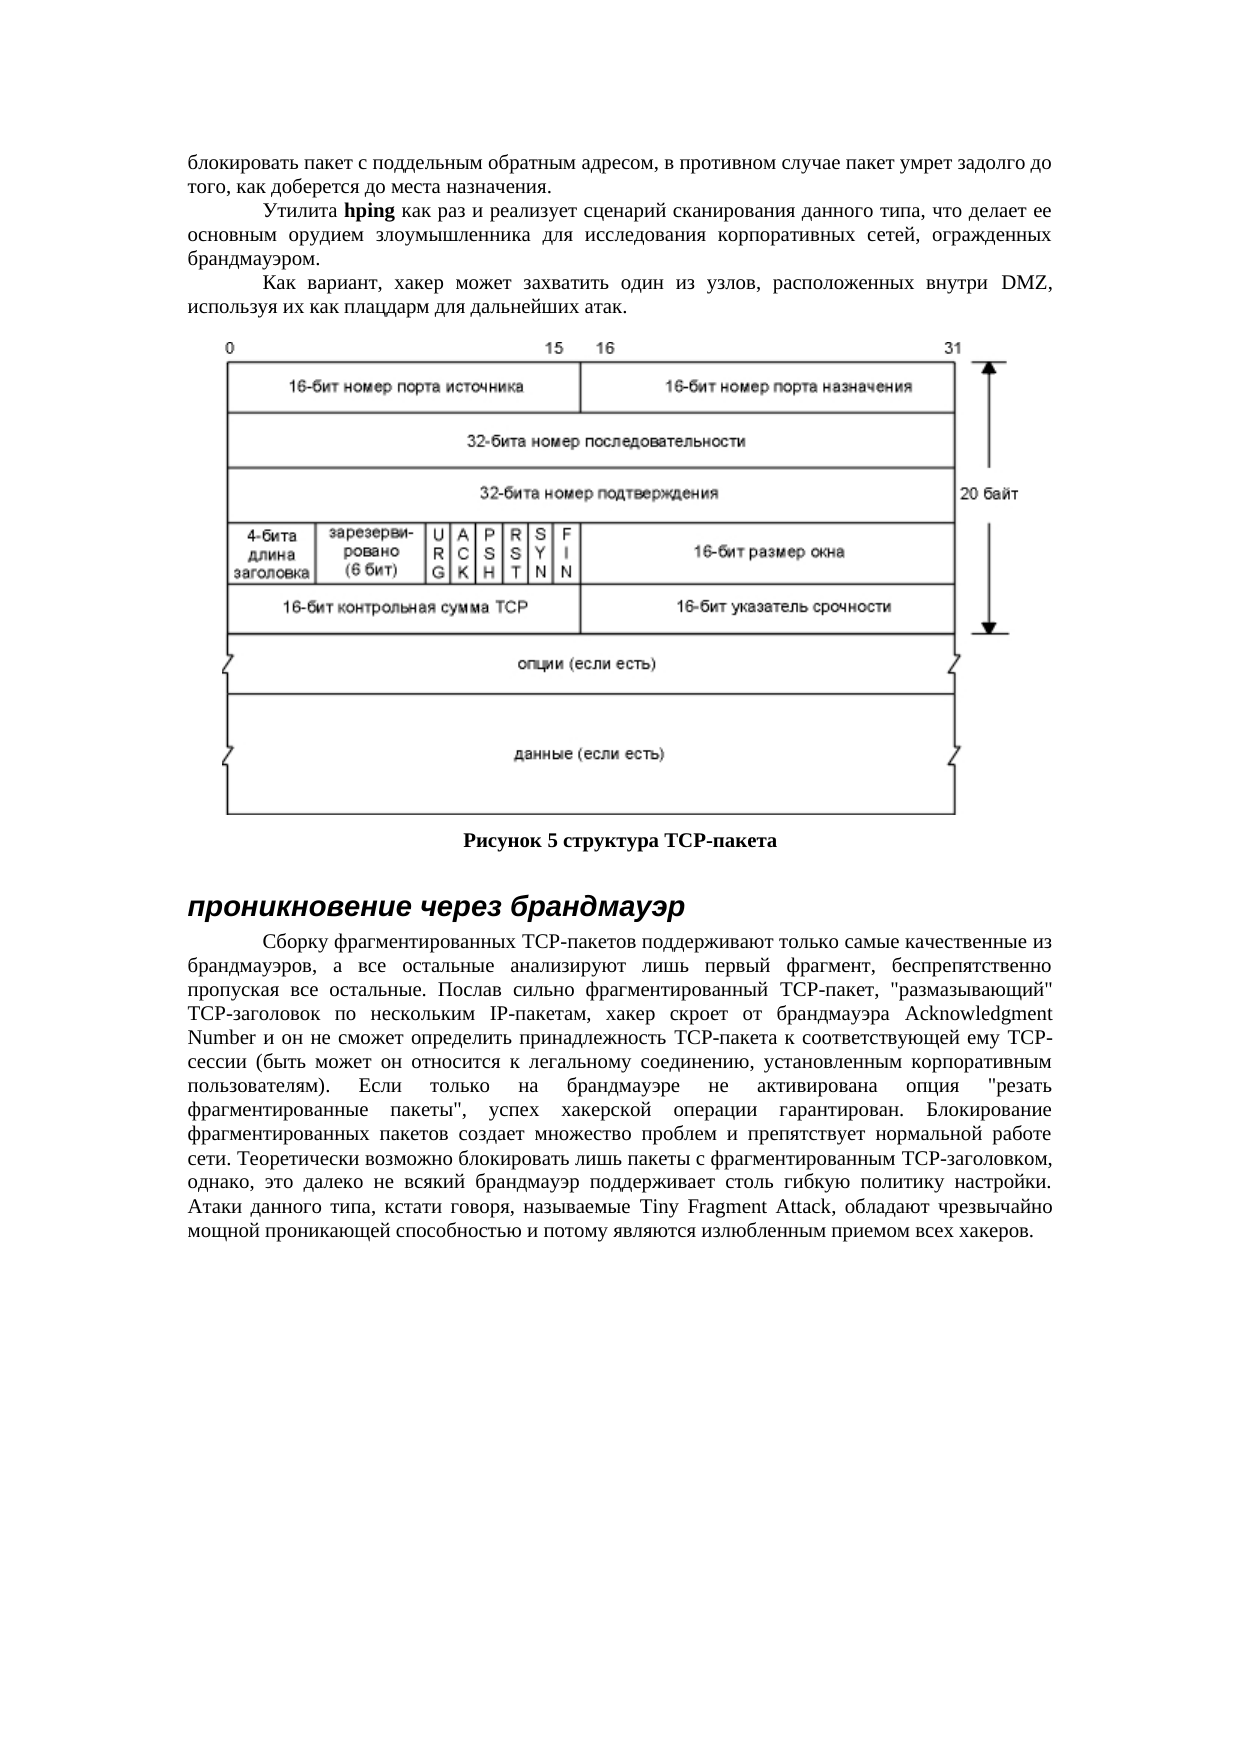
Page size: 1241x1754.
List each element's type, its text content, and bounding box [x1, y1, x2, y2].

text Сборку фрагментированных TCP-пакетов поддерживают только самые качественные из брандмауэров, а все остальные анализируют лишь первый фрагмент, беспрепятственно пропуская все остальные. Послав сильно фрагментированный TCP-пакет, "размазывающий" TCP-заголовок по нескольким IP-пакетам, хакер скроет от брандмауэра Acknowledgment Number и он не сможет определить принадлежность TCP-пакета к соответствующей ему TCP-сессии (быть может он относится к легальному соединению, установленным корпоративным пользователям). Если только на брандмауэре не активирована опция "резать фрагментированные пакеты", успех хакерской операции гарантирован. Блокирование фрагментированных пакетов создает множество проблем и препятствует нормальной работе сети. Теоретически возможно блокировать лишь пакеты с фрагментированным TCP-заголовком, однако, это далеко не всякий брандмауэр поддерживает столь гибкую политику настройки. Атаки данного типа, кстати говоря, называемые Tiny Fragment Attack, обладают чрезвычайно мощной проникающей способностью и потому являются излюбленным приемом всех хакеров. [187, 929, 1053, 1242]
text Как вариант, хакер может захватить один из узлов, расположенных внутри DMZ, используя их как плацдарм для дальнейших атак. [187, 270, 1053, 318]
subtitle проникновение через брандмауэр [187, 889, 1053, 923]
picture [222, 342, 1019, 815]
text Утилита hping как раз и реализует сценарий сканирования данного типа, что делает ее основным орудием злоумышленника для исследования корпоративных сетей, огражденных брандмауэром. [187, 198, 1053, 270]
text Рисунок 5 структура TCP-пакета [187, 827, 1053, 852]
text блокировать пакет с поддельным обратным адресом, в противном случае пакет умрет задолго до того, как доберется до места назначения. [187, 150, 1053, 198]
